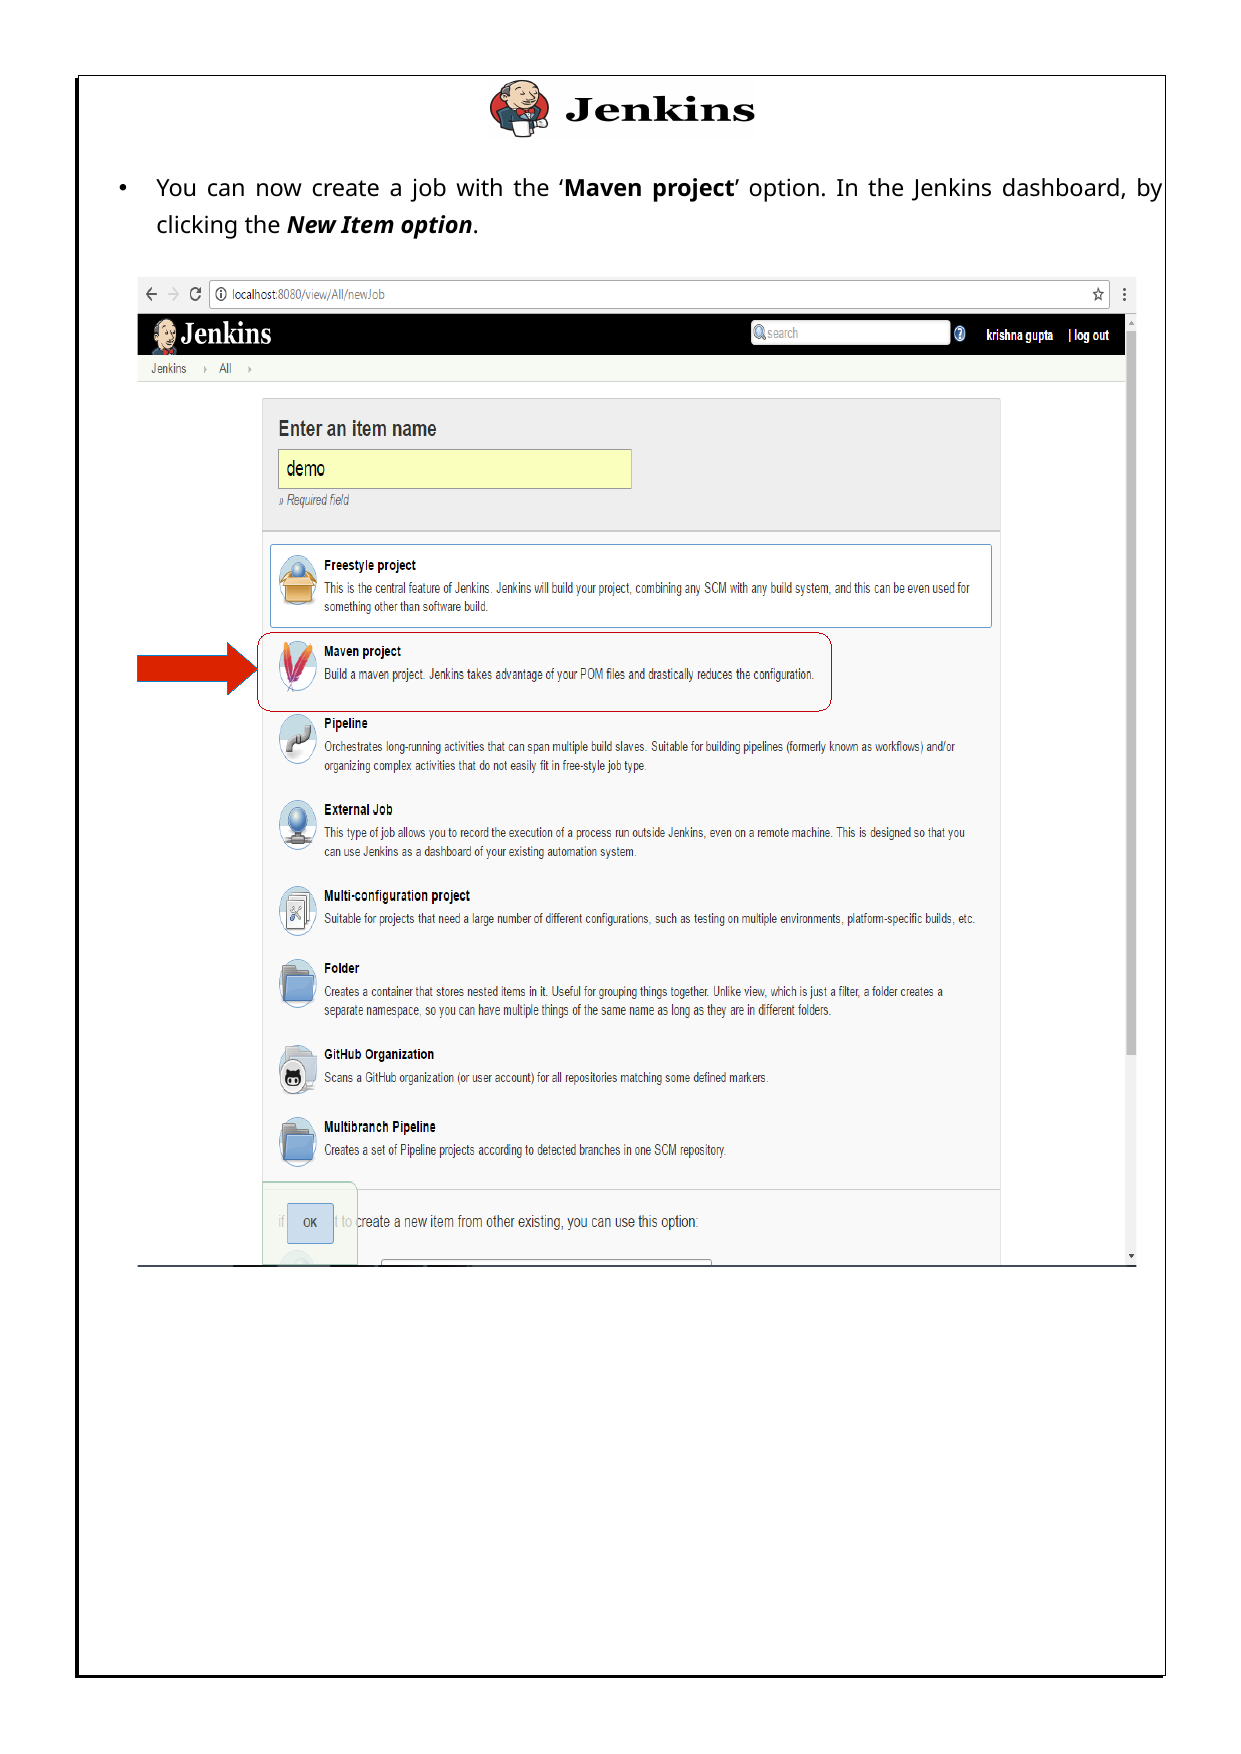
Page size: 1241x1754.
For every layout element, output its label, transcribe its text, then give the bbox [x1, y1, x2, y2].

picture [137, 277, 1137, 1267]
picture [487, 78, 757, 139]
list You can now create a job with the ‘Maven project’ option. In the Jenkins dashboard, by clicking the New Item option. [119, 166, 1162, 241]
